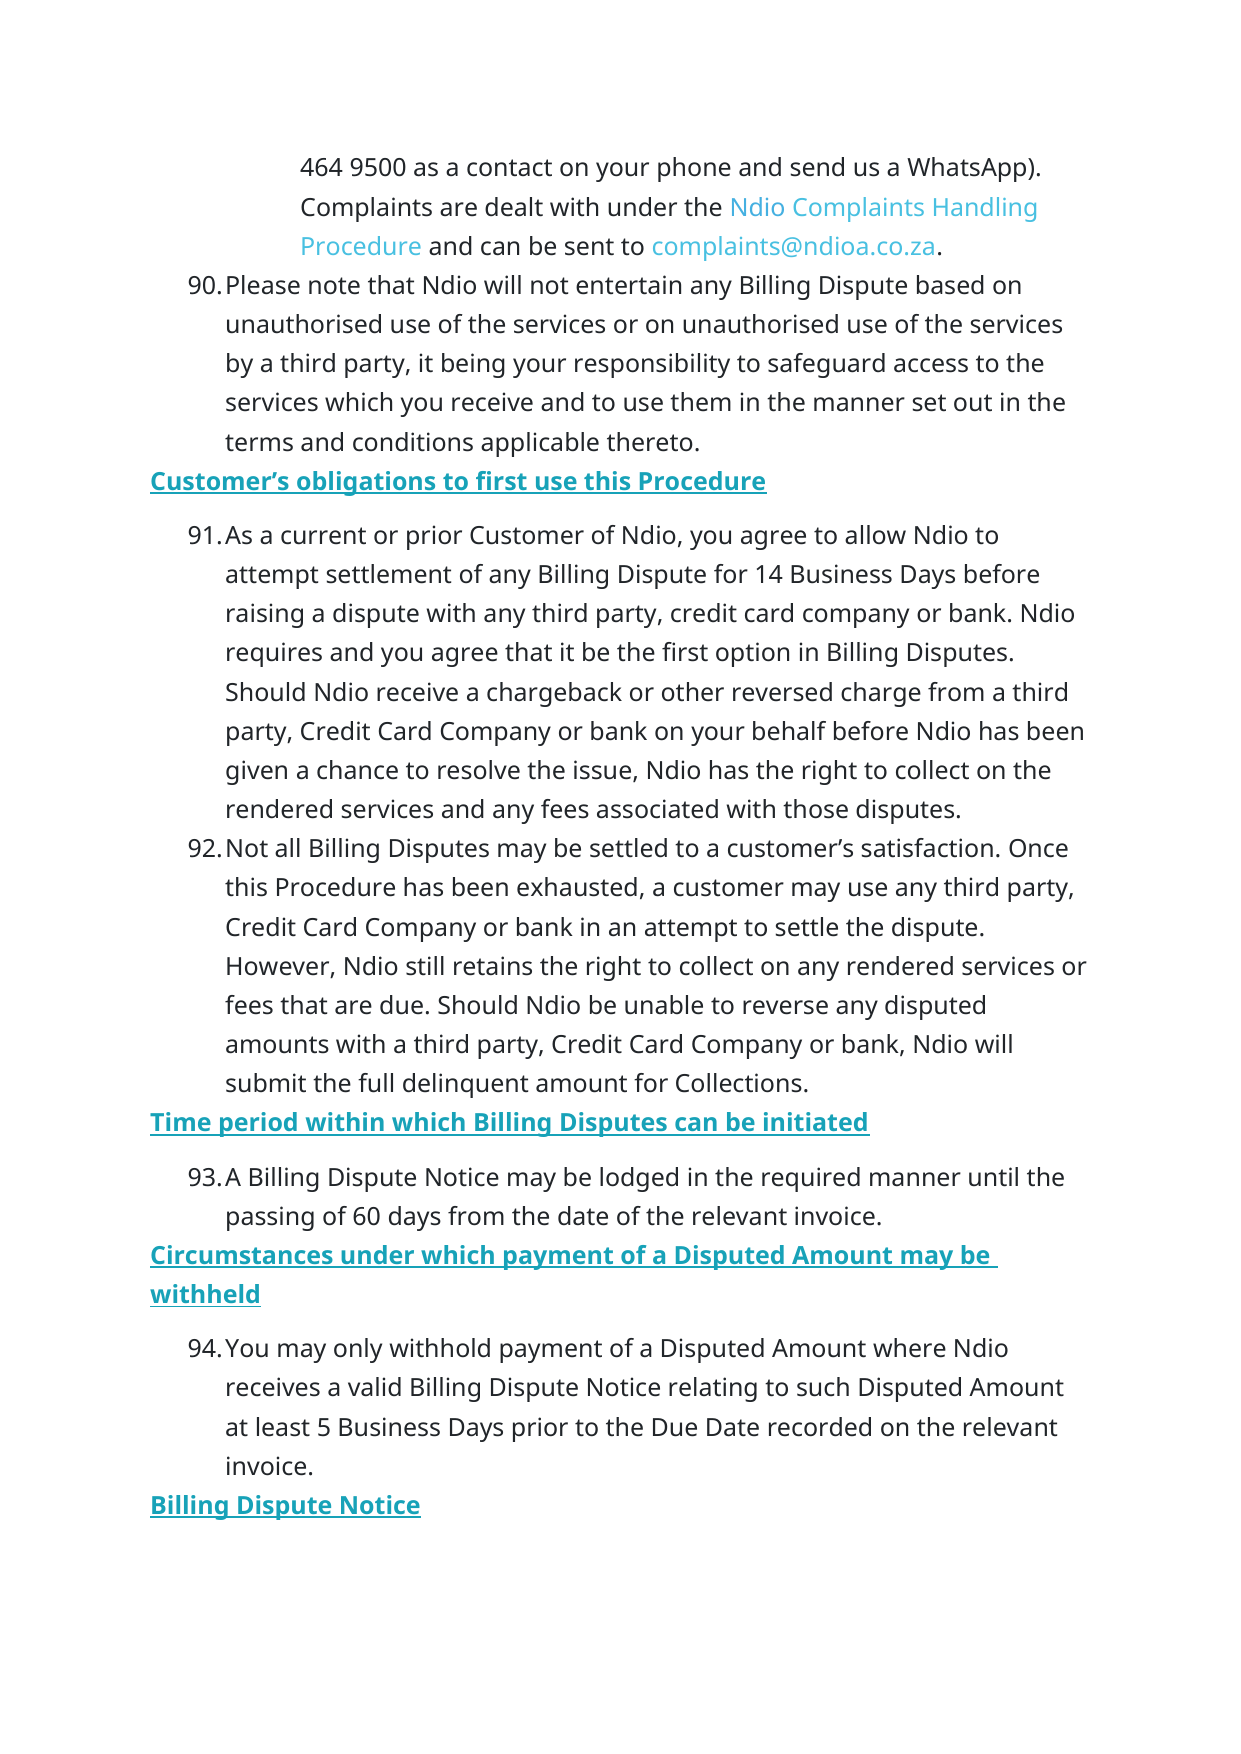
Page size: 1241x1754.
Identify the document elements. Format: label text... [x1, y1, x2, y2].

text Customer’s obligations to first use this Procedure [150, 463, 1090, 497]
list Please note that Ndio will not entertain any Billing Dispute based on unauthorised use of the services or on unauthorised use of the services by a third party, it being your responsibility to safeguard access to the services which you receive and to use them in the manner set out in the terms and conditions applicable thereto. [187, 267, 1090, 458]
list 464 9500 as a contact on your phone and send us a WhatsApp). Complaints are dealt with under the Ndio Complaints Handling Procedure and can be sent to complaints@ndioa.co.za. [262, 150, 1090, 262]
text Billing Dispute Notice [150, 1487, 1090, 1522]
list Not all Billing Disputes may be settled to a customer’s satisfaction. Once this Procedure has been exhausted, a customer may use any third party, Credit Card Company or bank in an attempt to settle the dispute. However, Ndio still retains the right to collect on any rendered services or fees that are due. Should Ndio be unable to reverse any disputed amounts with a third party, Credit Card Company or bank, Ndio will submit the full delinquent amount for Collections. [187, 831, 1090, 1100]
list As a current or prior Customer of Ndio, you agree to allow Ndio to attempt settlement of any Billing Dispute for 14 Business Days before raising a dispute with any third party, credit card company or bank. Ndio requires and you agree that it be the first option in Billing Disputes. Should Ndio receive a chargeback or other reversed charge from a third party, Credit Card Company or bank on your behalf before Ndio has been given a chance to resolve the issue, Ndio has the right to collect on the rendered services and any fees associated with those disputes. [187, 517, 1090, 826]
text Circumstances under which payment of a Disputed Amount may be withheld [150, 1237, 1090, 1311]
list You may only withhold payment of a Disputed Amount where Ndio receives a valid Billing Dispute Notice relating to such Disputed Amount at least 5 Business Days prior to the Due Date recorded on the relevant invoice. [187, 1331, 1090, 1482]
list A Billing Dispute Notice may be lodged in the required manner until the passing of 60 days from the date of the relevant invoice. [187, 1159, 1090, 1232]
text Time period within which Billing Disputes can be initiated [150, 1105, 1090, 1139]
